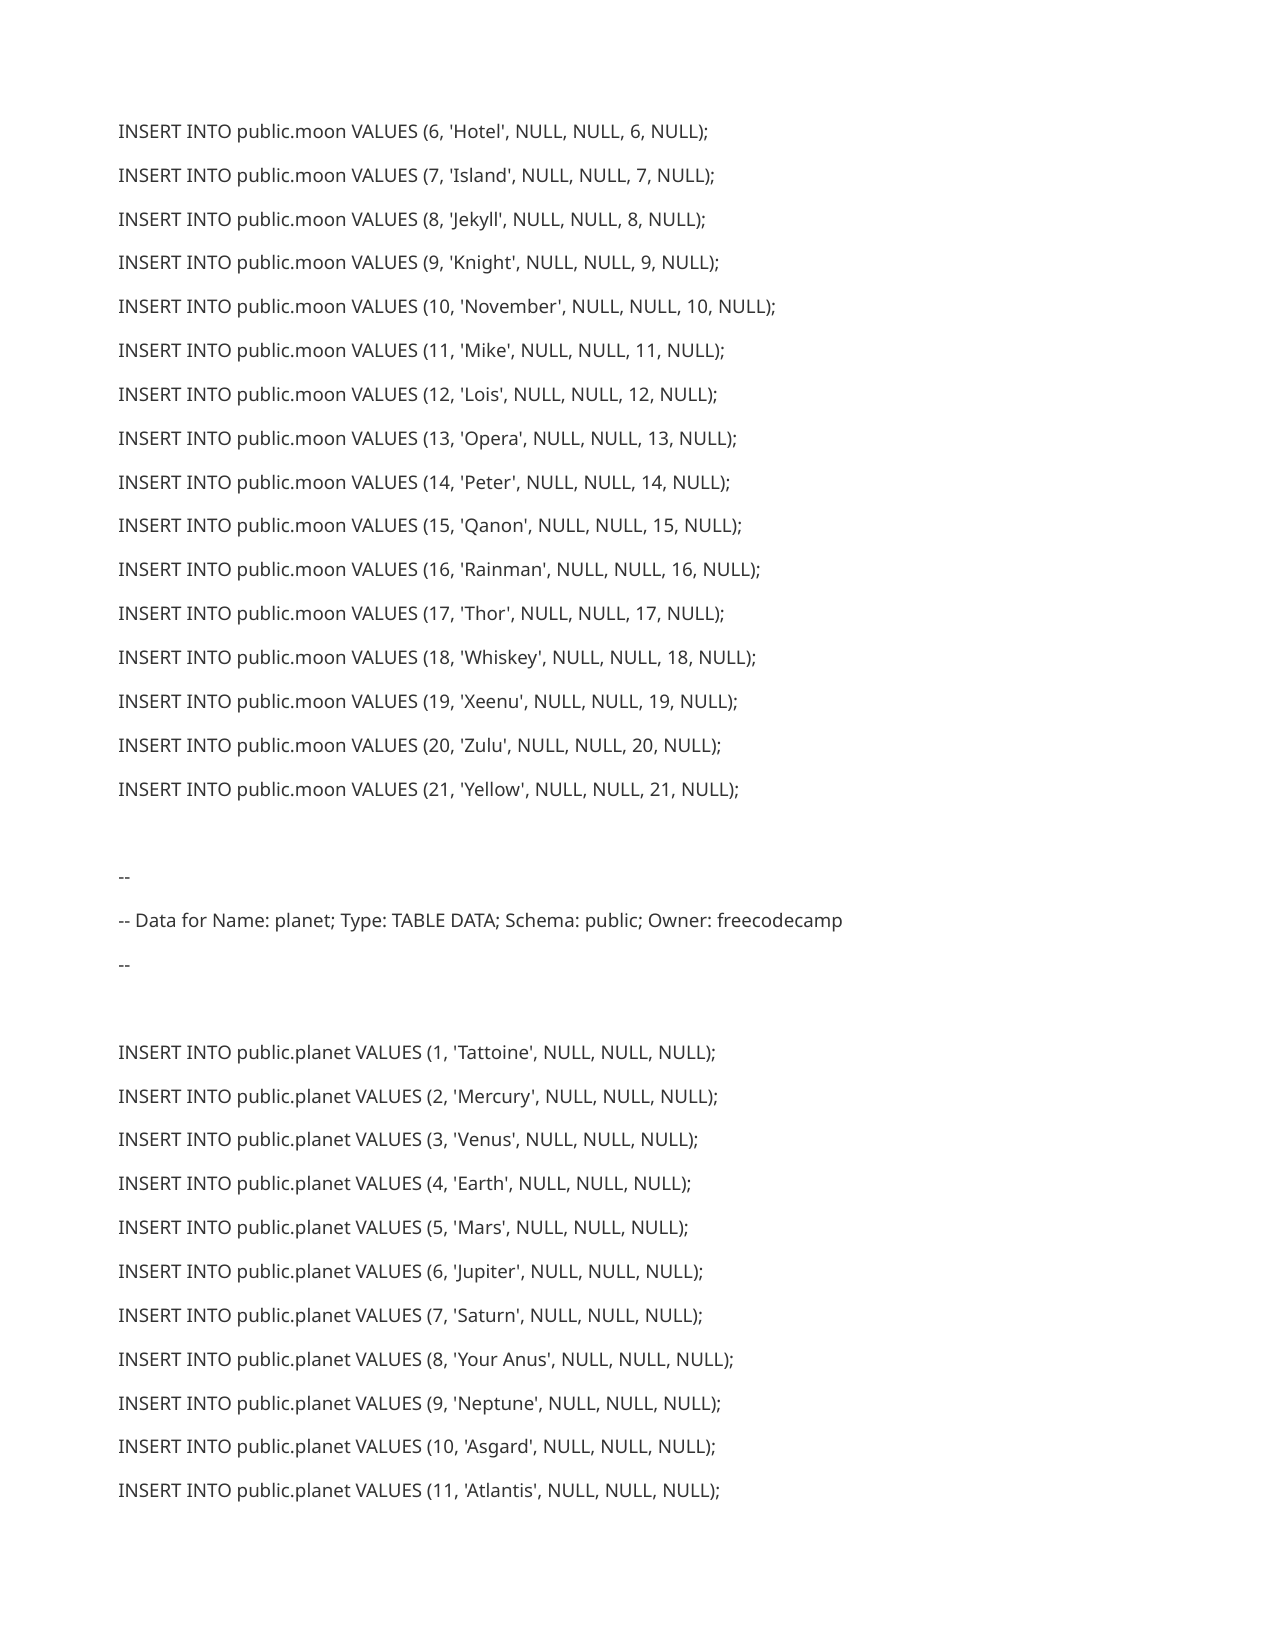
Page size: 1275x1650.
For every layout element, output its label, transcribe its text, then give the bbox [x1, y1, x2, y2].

text INSERT INTO public.moon VALUES (18, 'Whiskey', NULL, NULL, 18, NULL); [118, 644, 1157, 670]
text INSERT INTO public.moon VALUES (7, 'Island', NULL, NULL, 7, NULL); [118, 162, 1157, 187]
text INSERT INTO public.planet VALUES (1, 'Tattoine', NULL, NULL, NULL); [118, 1039, 1157, 1064]
text INSERT INTO public.moon VALUES (16, 'Rainman', NULL, NULL, 16, NULL); [118, 557, 1157, 582]
text INSERT INTO public.planet VALUES (10, 'Asgard', NULL, NULL, NULL); [118, 1434, 1157, 1459]
text INSERT INTO public.planet VALUES (7, 'Saturn', NULL, NULL, NULL); [118, 1302, 1157, 1328]
text INSERT INTO public.moon VALUES (6, 'Hotel', NULL, NULL, 6, NULL); [118, 118, 1157, 144]
text INSERT INTO public.moon VALUES (17, 'Thor', NULL, NULL, 17, NULL); [118, 601, 1157, 626]
text INSERT INTO public.moon VALUES (10, 'November', NULL, NULL, 10, NULL); [118, 293, 1157, 319]
text INSERT INTO public.moon VALUES (11, 'Mike', NULL, NULL, 11, NULL); [118, 337, 1157, 363]
text INSERT INTO public.moon VALUES (20, 'Zulu', NULL, NULL, 20, NULL); [118, 732, 1157, 758]
text INSERT INTO public.moon VALUES (12, 'Lois', NULL, NULL, 12, NULL); [118, 381, 1157, 407]
text INSERT INTO public.moon VALUES (13, 'Opera', NULL, NULL, 13, NULL); [118, 425, 1157, 451]
text INSERT INTO public.planet VALUES (11, 'Atlantis', NULL, NULL, NULL); [118, 1478, 1157, 1503]
text INSERT INTO public.planet VALUES (4, 'Earth', NULL, NULL, NULL); [118, 1171, 1157, 1196]
text INSERT INTO public.moon VALUES (21, 'Yellow', NULL, NULL, 21, NULL); [118, 776, 1157, 801]
text INSERT INTO public.planet VALUES (5, 'Mars', NULL, NULL, NULL); [118, 1214, 1157, 1240]
text INSERT INTO public.planet VALUES (2, 'Mercury', NULL, NULL, NULL); [118, 1083, 1157, 1108]
text INSERT INTO public.moon VALUES (8, 'Jekyll', NULL, NULL, 8, NULL); [118, 206, 1157, 231]
text INSERT INTO public.moon VALUES (19, 'Xeenu', NULL, NULL, 19, NULL); [118, 688, 1157, 714]
text -- [118, 864, 1157, 889]
text INSERT INTO public.planet VALUES (8, 'Your Anus', NULL, NULL, NULL); [118, 1346, 1157, 1372]
text INSERT INTO public.planet VALUES (6, 'Jupiter', NULL, NULL, NULL); [118, 1258, 1157, 1284]
text INSERT INTO public.moon VALUES (14, 'Peter', NULL, NULL, 14, NULL); [118, 469, 1157, 494]
text INSERT INTO public.moon VALUES (15, 'Qanon', NULL, NULL, 15, NULL); [118, 513, 1157, 538]
text -- [118, 951, 1157, 977]
text -- Data for Name: planet; Type: TABLE DATA; Schema: public; Owner: freecodecamp [118, 907, 1157, 933]
text INSERT INTO public.planet VALUES (3, 'Venus', NULL, NULL, NULL); [118, 1127, 1157, 1152]
text INSERT INTO public.planet VALUES (9, 'Neptune', NULL, NULL, NULL); [118, 1390, 1157, 1415]
text INSERT INTO public.moon VALUES (9, 'Knight', NULL, NULL, 9, NULL); [118, 250, 1157, 275]
